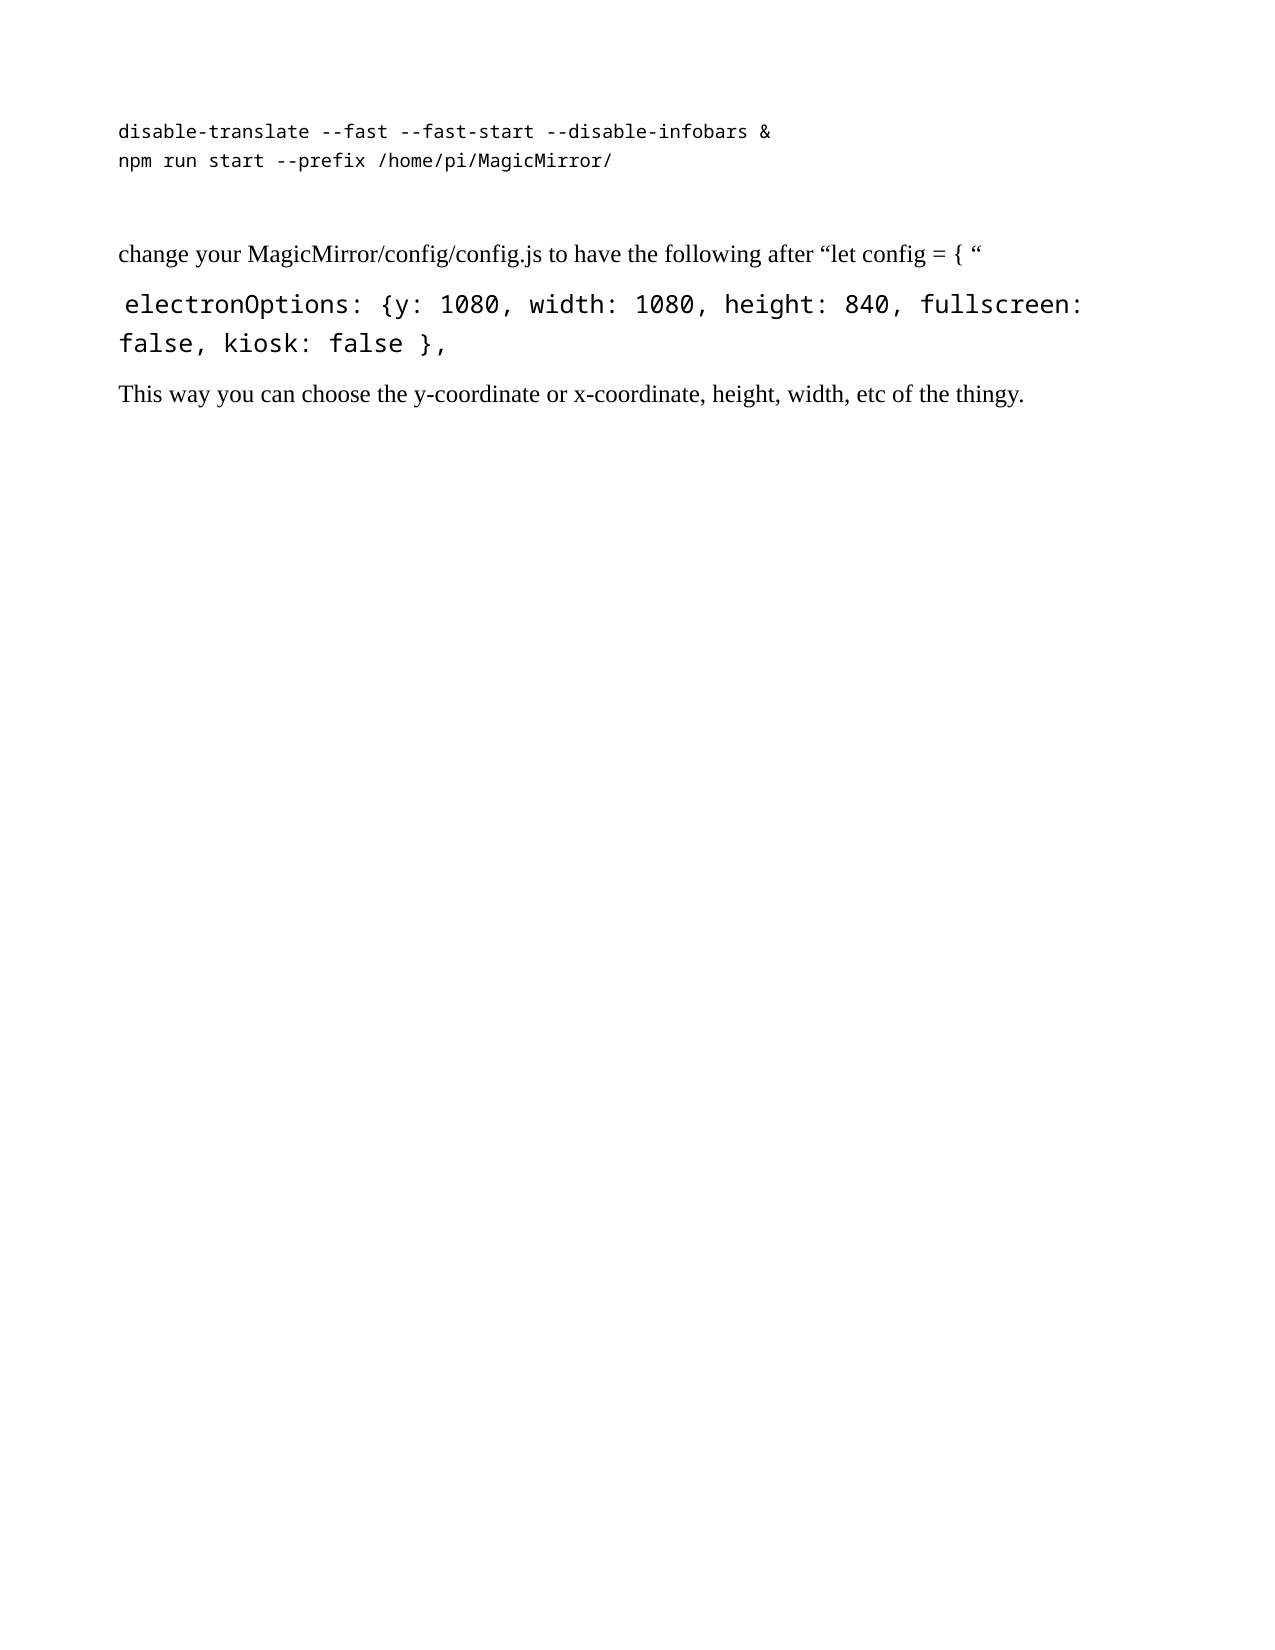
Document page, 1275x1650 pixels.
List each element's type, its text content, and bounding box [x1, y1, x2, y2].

text change your MagicMirror/config/config.js to have the following after “let config = { “ [118, 239, 1157, 268]
text --disable-translate --fast --fast-start --disable-infobars & npm run start --prefix /home/pi/MagicMirror/ [118, 118, 1157, 173]
text This way you can choose the y-coordinate or x-coordinate, height, width, etc of the thingy. [118, 379, 1157, 408]
text electronOptions: {y: 1080, width: 1080, height: 840, fullscreen: false, kiosk: false }, [118, 286, 1157, 360]
